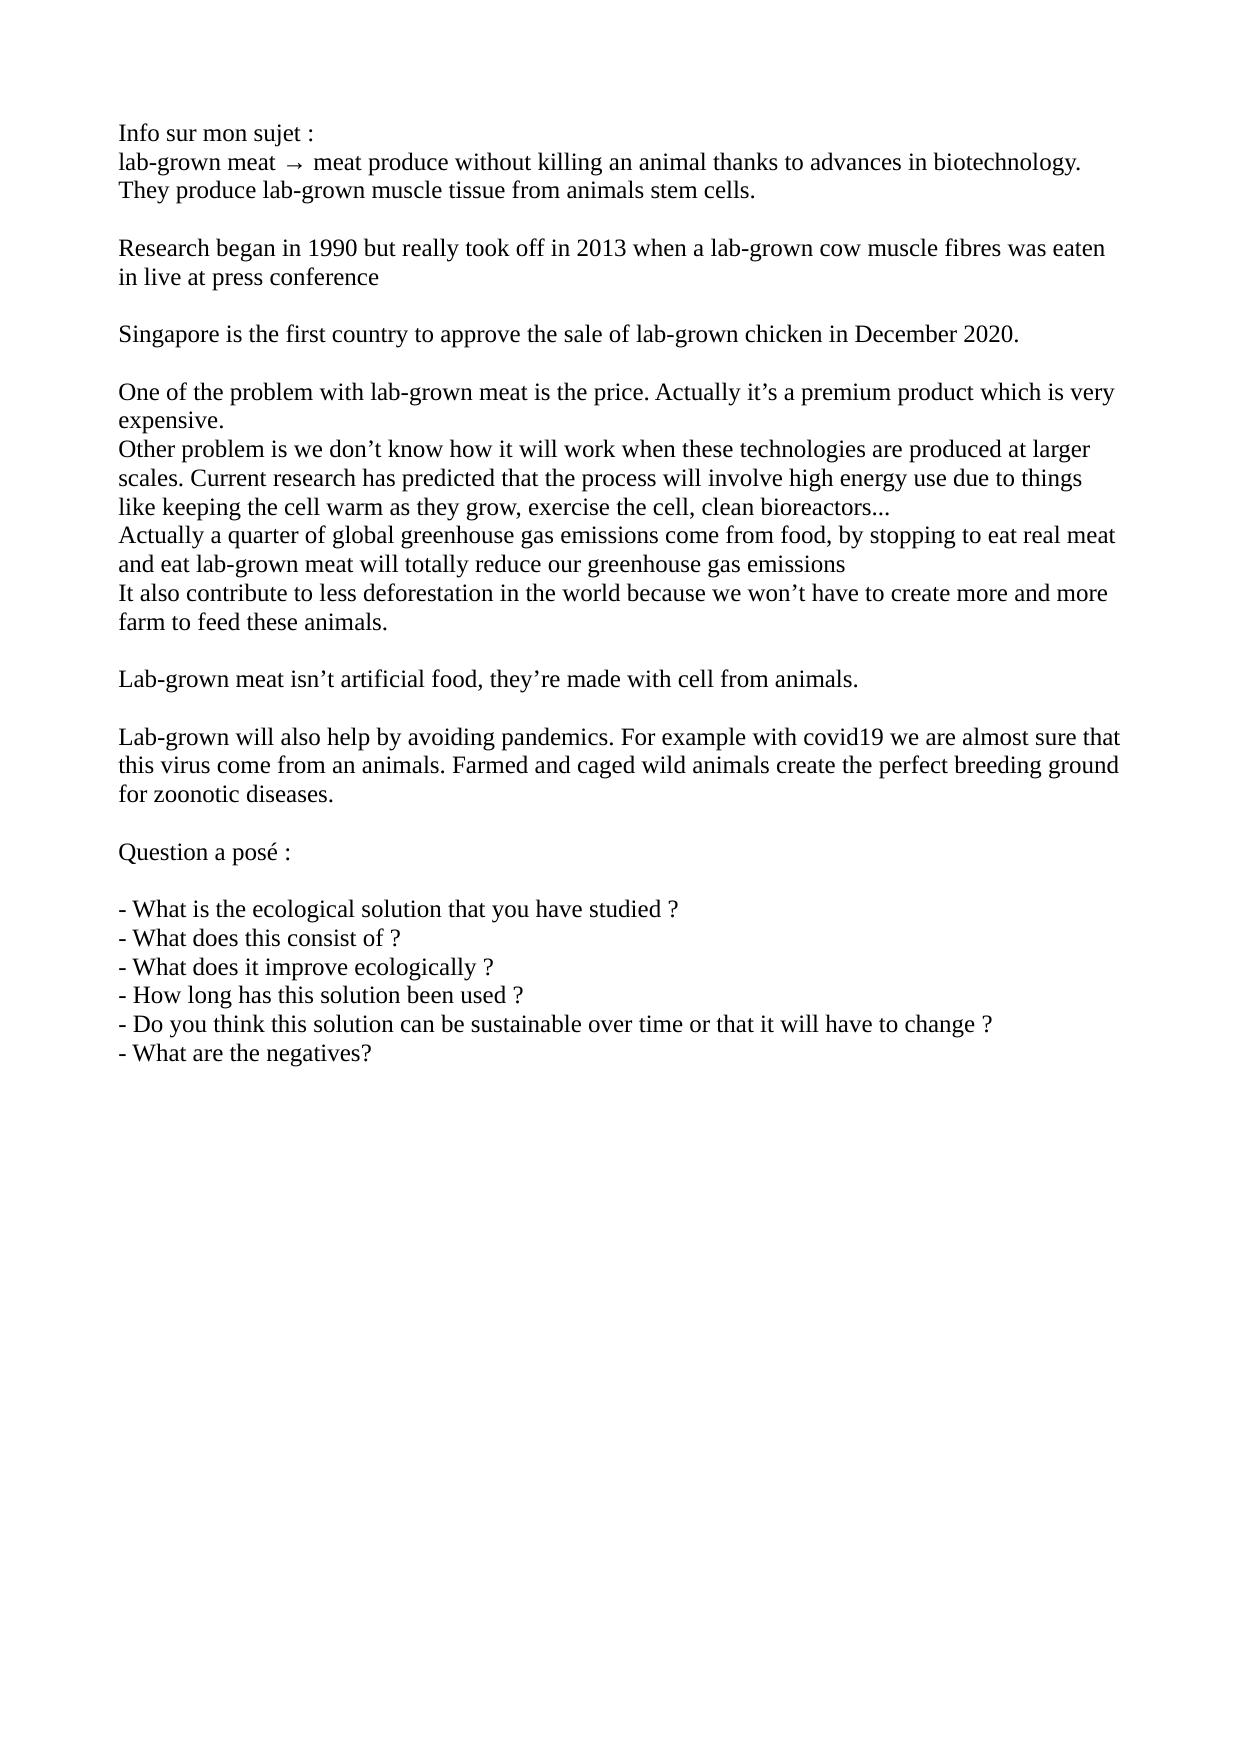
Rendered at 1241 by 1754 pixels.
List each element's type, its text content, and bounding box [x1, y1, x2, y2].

text - How long has this solution been used ? [118, 981, 1122, 1009]
text lab-grown meat → meat produce without killing an animal thanks to advances in biotechnology. [118, 147, 1122, 176]
text Question a posé : [118, 837, 1122, 866]
text Other problem is we don’t know how it will work when these technologies are produced at larger scales. Current research has predicted that the process will involve high energy use due to things like keeping the cell warm as they grow, exercise the cell, clean bioreactors... [118, 434, 1122, 521]
text They produce lab-grown muscle tissue from animals stem cells. [118, 176, 1122, 204]
text - What does this consist of ? [118, 923, 1122, 952]
text - Do you think this solution can be sustainable over time or that it will have to change ? [118, 1009, 1122, 1038]
text It also contribute to less deforestation in the world because we won’t have to create more and more farm to feed these animals. [118, 578, 1122, 636]
text Actually a quarter of global greenhouse gas emissions come from food, by stopping to eat real meat and eat lab-grown meat will totally reduce our greenhouse gas emissions [118, 521, 1122, 578]
text Lab-grown meat isn’t artificial food, they’re made with cell from animals. [118, 664, 1122, 693]
text - What is the ecological solution that you have studied ? [118, 894, 1122, 923]
text Singapore is the first country to approve the sale of lab-grown chicken in December 2020. [118, 319, 1122, 348]
text - What are the negatives? [118, 1038, 1122, 1067]
text - What does it improve ecologically ? [118, 952, 1122, 981]
text Lab-grown will also help by avoiding pandemics. For example with covid19 we are almost sure that this virus come from an animals. Farmed and caged wild animals create the perfect breeding ground for zoonotic diseases. [118, 722, 1122, 808]
text Research began in 1990 but really took off in 2013 when a lab-grown cow muscle fibres was eaten in live at press conference [118, 233, 1122, 291]
text One of the problem with lab-grown meat is the price. Actually it’s a premium product which is very expensive. [118, 377, 1122, 434]
text Info sur mon sujet : [118, 118, 1122, 147]
